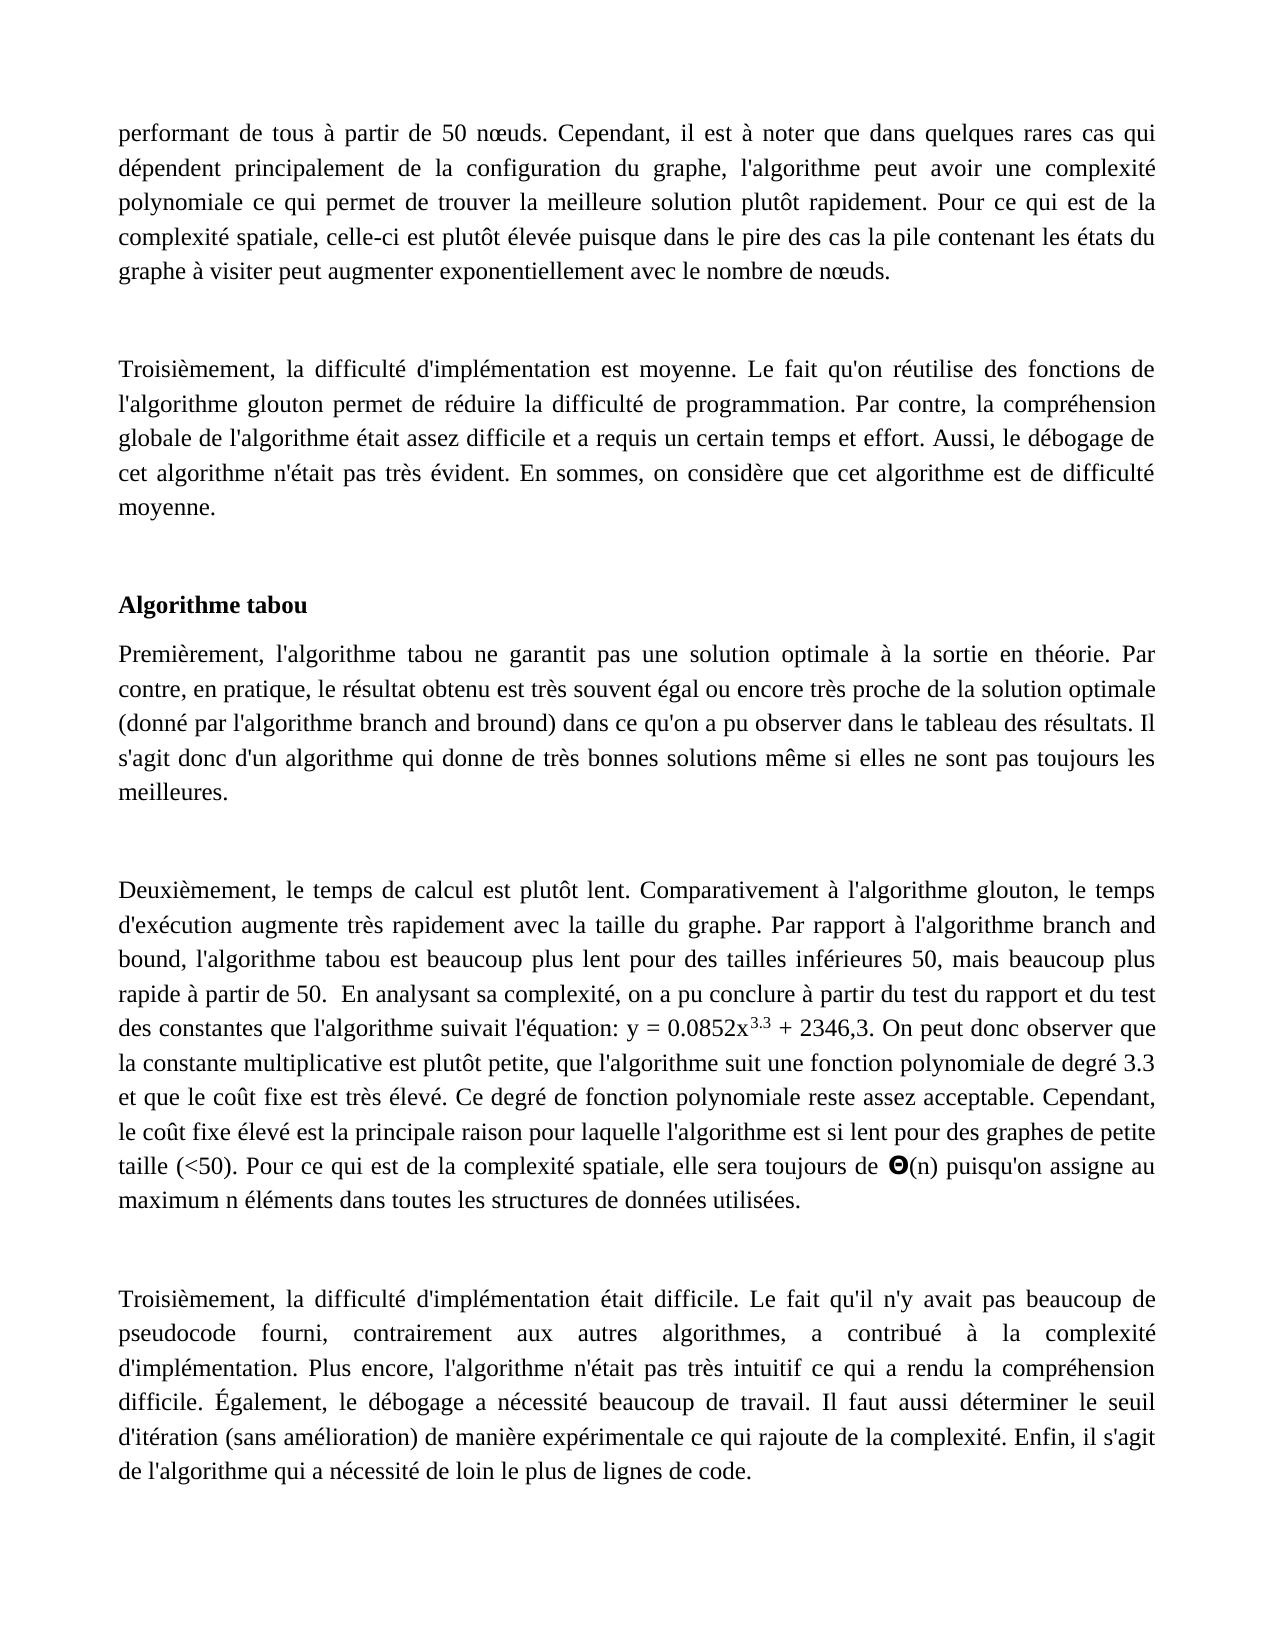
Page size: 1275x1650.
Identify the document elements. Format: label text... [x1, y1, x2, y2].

text Premièrement, l'algorithme tabou ne garantit pas une solution optimale à la sortie en théorie. Par contre, en pratique, le résultat obtenu est très souvent égal ou encore très proche de la solution optimale (donné par l'algorithme branch and bround) dans ce qu'on a pu observer dans le tableau des résultats. Il s'agit donc d'un algorithme qui donne de très bonnes solutions même si elles ne sont pas toujours les meilleures. [118, 639, 1157, 806]
text Algorithme tabou [118, 590, 1157, 619]
text Troisièmement, la difficulté d'implémentation était difficile. Le fait qu'il n'y avait pas beaucoup de pseudocode fourni, contrairement aux autres algorithmes, a contribué à la complexité d'implémentation. Plus encore, l'algorithme n'était pas très intuitif ce qui a rendu la compréhension difficile. Également, le débogage a nécessité beaucoup de travail. Il faut aussi déterminer le seuil d'itération (sans amélioration) de manière expérimentale ce qui rajoute de la complexité. Enfin, il s'agit de l'algorithme qui a nécessité de loin le plus de lignes de code. [118, 1284, 1157, 1485]
text Troisièmement, la difficulté d'implémentation est moyenne. Le fait qu'on réutilise des fonctions de l'algorithme glouton permet de réduire la difficulté de programmation. Par contre, la compréhension globale de l'algorithme était assez difficile et a requis un certain temps et effort. Aussi, le débogage de cet algorithme n'était pas très évident. En sommes, on considère que cet algorithme est de difficulté moyenne. [118, 354, 1157, 521]
text performant de tous à partir de 50 nœuds. Cependant, il est à noter que dans quelques rares cas qui dépendent principalement de la configuration du graphe, l'algorithme peut avoir une complexité polynomiale ce qui permet de trouver la meilleure solution plutôt rapidement. Pour ce qui est de la complexité spatiale, celle-ci est plutôt élevée puisque dans le pire des cas la pile contenant les états du graphe à visiter peut augmenter exponentiellement avec le nombre de nœuds. [118, 118, 1157, 285]
text Deuxièmement, le temps de calcul est plutôt lent. Comparativement à l'algorithme glouton, le temps d'exécution augmente très rapidement avec la taille du graphe. Par rapport à l'algorithme branch and bound, l'algorithme tabou est beaucoup plus lent pour des tailles inférieures 50, mais beaucoup plus rapide à partir de 50. En analysant sa complexité, on a pu conclure à partir du test du rapport et du test des constantes que l'algorithme suivait l'équation: y = 0.0852x3.3 + 2346,3. On peut donc observer que la constante multiplicative est plutôt petite, que l'algorithme suit une fonction polynomiale de degré 3.3 et que le coût fixe est très élevé. Ce degré de fonction polynomiale reste assez acceptable. Cependant, le coût fixe élevé est la principale raison pour laquelle l'algorithme est si lent pour des graphes de petite taille (<50). Pour ce qui est de la complexité spatiale, elle sera toujours de 𝝝(n) puisqu'on assigne au maximum n éléments dans toutes les structures de données utilisées. [118, 875, 1157, 1214]
